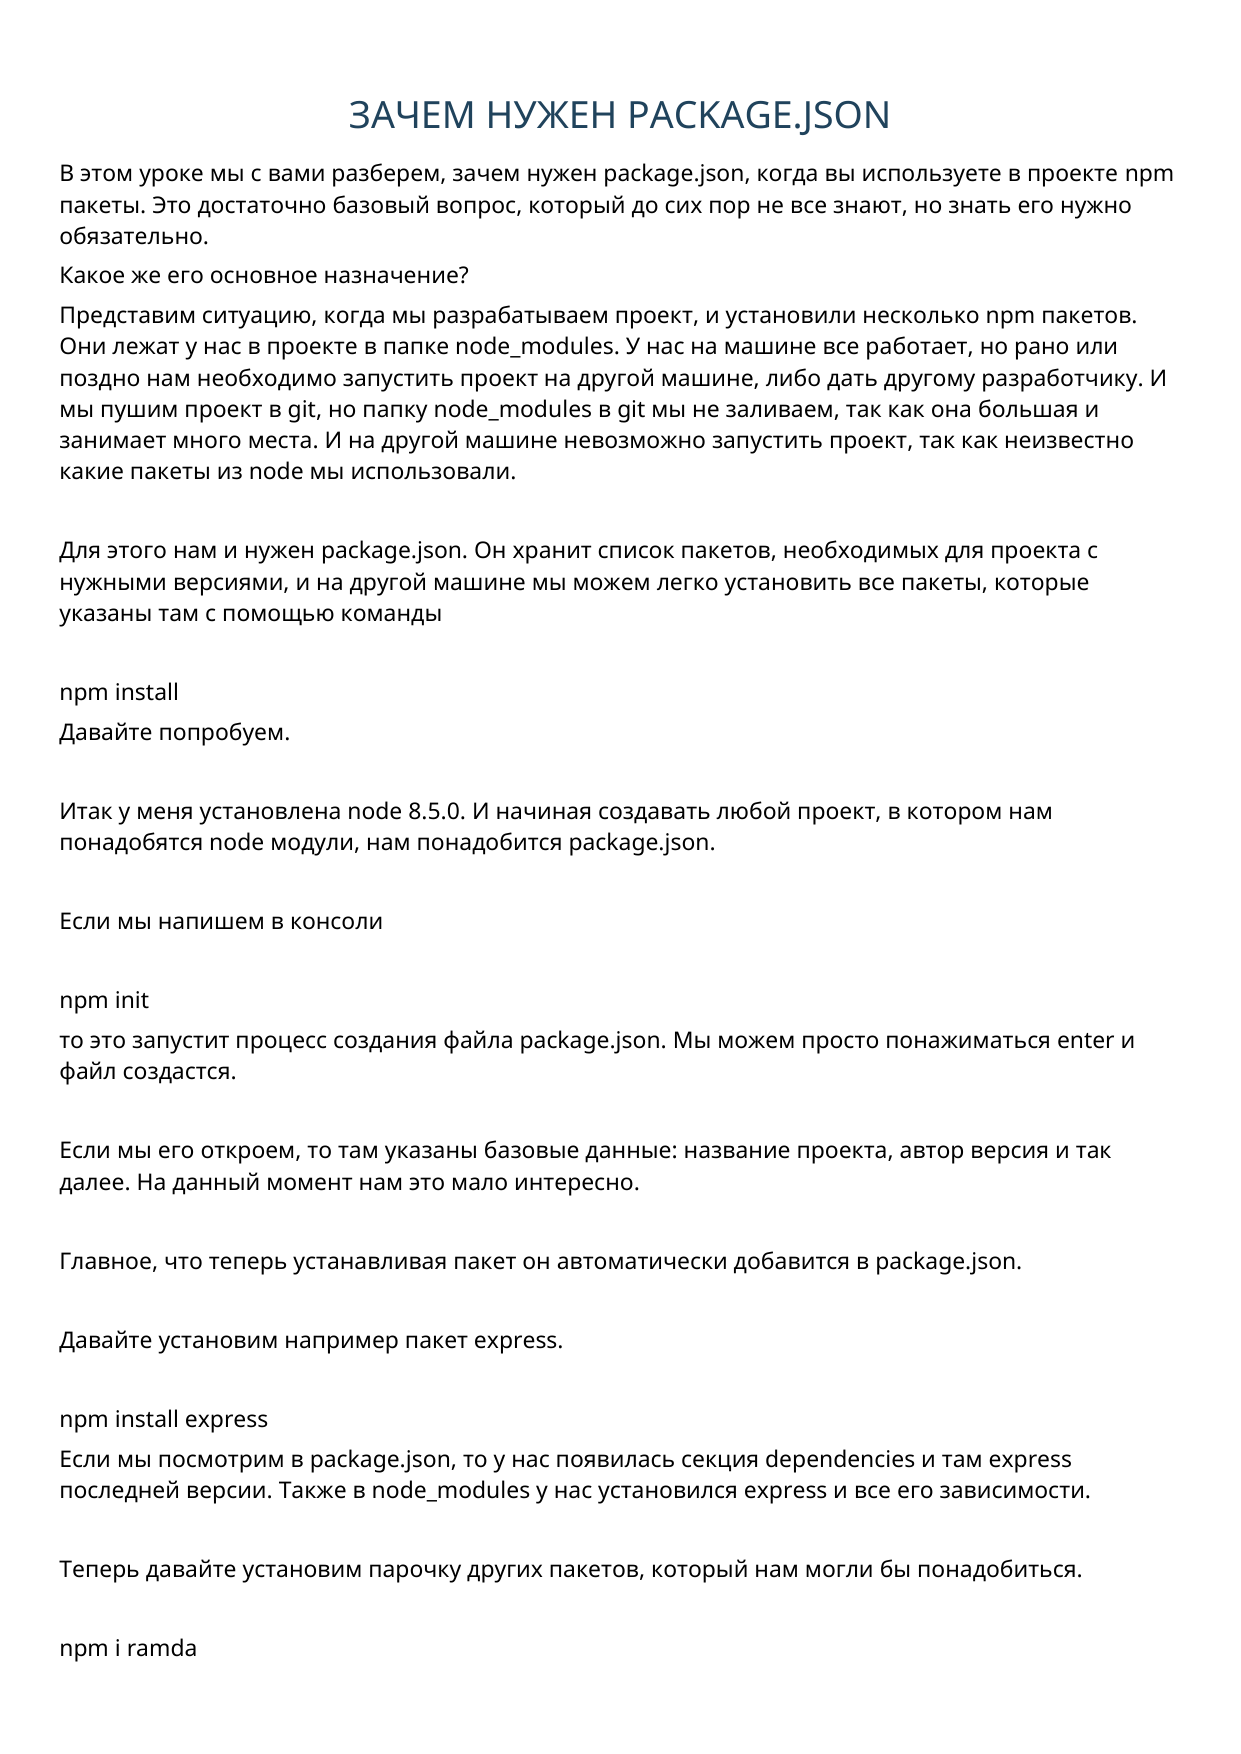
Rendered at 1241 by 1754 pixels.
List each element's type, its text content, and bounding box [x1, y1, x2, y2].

text npm install express [59, 1403, 1181, 1434]
text Если мы посмотрим в package.json, то у нас появилась секция dependencies и там express последней версии. Также в node_modules у нас установился express и все его зависимости. [59, 1443, 1181, 1505]
text npm install [59, 676, 1181, 707]
text npm init [59, 984, 1181, 1016]
text Давайте попробуем. [59, 716, 1181, 747]
text то это запустит процесс создания файла package.json. Мы можем просто понажиматься enter и файл создастся. [59, 1024, 1181, 1086]
text Теперь давайте установим парочку других пакетов, который нам могли бы понадобиться. [59, 1553, 1181, 1584]
text npm i ramda [59, 1632, 1181, 1663]
text Зачем нужен package.json [59, 88, 1181, 139]
text Если мы напишем в консоли [59, 905, 1181, 936]
text Для этого нам и нужен package.json. Он хранит список пакетов, необходимых для проекта с нужными версиями, и на другой машине мы можем легко установить все пакеты, которые указаны там с помощью команды [59, 534, 1181, 628]
text Какое же его основное назначение? [59, 259, 1181, 291]
text Представим ситуацию, когда мы разрабатываем проект, и установили несколько npm пакетов. Они лежат у нас в проекте в папке node_modules. У нас на машине все работает, но рано или поздно нам необходимо запустить проект на другой машине, либо дать другому разработчику. И мы пушим проект в git, но папку node_modules в git мы не заливаем, так как она большая и занимает много места. И на другой машине невозможно запустить проект, так как неизвестно какие пакеты из node мы использовали. [59, 299, 1181, 486]
text Давайте установим например пакет express. [59, 1324, 1181, 1355]
text Главное, что теперь устанавливая пакет он автоматически добавится в package.json. [59, 1245, 1181, 1276]
text Если мы его откроем, то там указаны базовые данные: название проекта, автор версия и так далее. На данный момент нам это мало интересно. [59, 1134, 1181, 1197]
text В этом уроке мы с вами разберем, зачем нужен package.json, когда вы используете в проекте npm пакеты. Это достаточно базовый вопрос, который до сих пор не все знают, но знать его нужно обязательно. [59, 157, 1181, 251]
text Итак у меня установлена node 8.5.0. И начиная создавать любой проект, в котором нам понадобятся node модули, нам понадобится package.json. [59, 795, 1181, 857]
